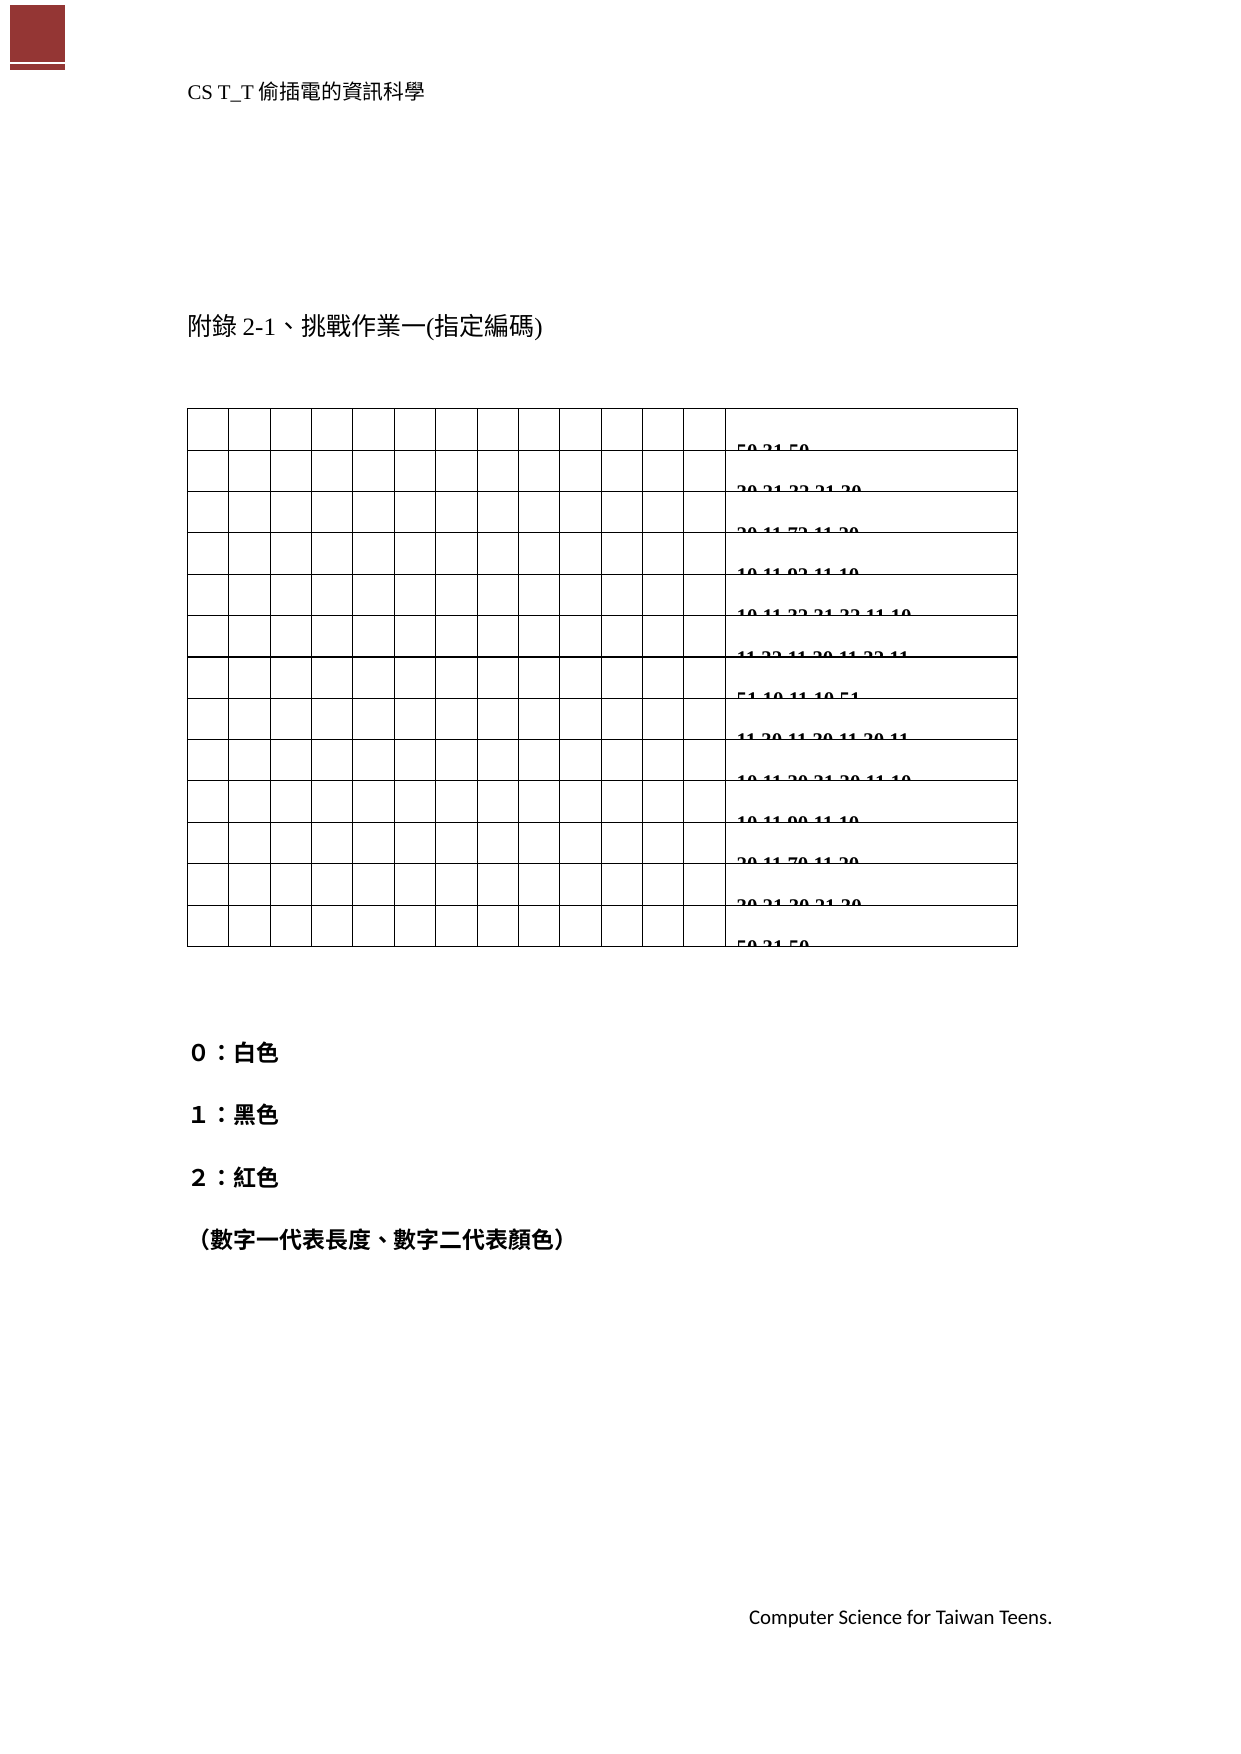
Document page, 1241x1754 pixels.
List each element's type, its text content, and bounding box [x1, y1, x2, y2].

table_cell [478, 740, 518, 780]
table_cell [684, 533, 725, 574]
table_cell [478, 658, 518, 698]
table_cell [353, 616, 394, 656]
table_cell [271, 781, 311, 822]
table_cell [478, 533, 518, 574]
table_cell [395, 658, 435, 698]
table_cell [560, 906, 601, 946]
table_cell [602, 533, 642, 574]
table_cell [353, 699, 394, 739]
table_cell [353, 864, 394, 904]
table_header [602, 409, 642, 449]
table_cell [436, 781, 477, 822]
table_cell [312, 699, 352, 739]
table_cell [602, 906, 642, 946]
table_cell [188, 492, 228, 532]
table_cell [353, 575, 394, 615]
table_cell [684, 616, 725, 656]
table_cell [560, 864, 601, 904]
table_cell [312, 740, 352, 780]
table_cell [436, 864, 477, 904]
table_cell [229, 451, 270, 491]
table_header [271, 409, 311, 449]
table_cell [684, 740, 725, 780]
table_header [684, 409, 725, 449]
table_cell [312, 492, 352, 532]
table_cell [229, 533, 270, 574]
table_cell [229, 864, 270, 904]
table_cell [271, 864, 311, 904]
table_cell [436, 451, 477, 491]
table_cell [188, 658, 228, 698]
table_cell [188, 451, 228, 491]
table_cell [478, 699, 518, 739]
table_cell [519, 699, 559, 739]
table_cell [271, 492, 311, 532]
table_header 50,31,50 [726, 409, 1017, 449]
table_cell [643, 575, 683, 615]
table_cell [395, 616, 435, 656]
text １：黑色 [187, 1072, 1053, 1134]
table_cell [560, 823, 601, 863]
table_cell [395, 906, 435, 946]
table_cell [519, 864, 559, 904]
table_cell [519, 616, 559, 656]
text ０：白色 [187, 1009, 1053, 1072]
table_cell [478, 864, 518, 904]
table_cell [519, 740, 559, 780]
table_cell [643, 658, 683, 698]
table_header [436, 409, 477, 449]
table_cell [229, 492, 270, 532]
text （數字一代表長度、數字二代表顏色） [187, 1197, 1053, 1259]
table_cell [271, 658, 311, 698]
table_cell [519, 906, 559, 946]
table_cell [312, 575, 352, 615]
table_cell [602, 699, 642, 739]
table_cell [643, 492, 683, 532]
table_cell [643, 906, 683, 946]
table_cell [395, 823, 435, 863]
table_cell [684, 823, 725, 863]
table_cell [602, 492, 642, 532]
table_cell [478, 575, 518, 615]
table_cell [436, 616, 477, 656]
table_cell 30,21,30,21,30 [726, 864, 1017, 904]
table_cell 10,11,92,11,10 [726, 533, 1017, 574]
table_cell [188, 864, 228, 904]
table_cell [478, 823, 518, 863]
table_cell [188, 699, 228, 739]
table_cell [602, 864, 642, 904]
table_header [643, 409, 683, 449]
table_cell [478, 906, 518, 946]
table_cell [560, 575, 601, 615]
text ２：紅色 [187, 1134, 1053, 1197]
table_cell [395, 451, 435, 491]
table_cell [395, 492, 435, 532]
table_cell [684, 492, 725, 532]
table_cell [478, 451, 518, 491]
table_cell [312, 823, 352, 863]
table_cell 10,11,32,31,32,11,10 [726, 575, 1017, 615]
table_cell [312, 864, 352, 904]
table_cell [436, 699, 477, 739]
table_cell [353, 781, 394, 822]
table_cell [395, 575, 435, 615]
table_cell [229, 658, 270, 698]
table_cell [478, 616, 518, 656]
table_cell [560, 492, 601, 532]
table_cell [684, 864, 725, 904]
table_cell [271, 616, 311, 656]
table_cell [684, 451, 725, 491]
table_cell 10,11,30,31,30,11,10 [726, 740, 1017, 780]
table_header [560, 409, 601, 449]
table_cell [188, 823, 228, 863]
table_cell [188, 616, 228, 656]
table_cell [353, 658, 394, 698]
table_cell [602, 658, 642, 698]
table_cell 51,10,11,10,51 [726, 658, 1017, 698]
table_cell [436, 740, 477, 780]
table_cell [395, 864, 435, 904]
table_cell [643, 823, 683, 863]
table_cell [229, 906, 270, 946]
table_cell [271, 451, 311, 491]
table_cell [271, 906, 311, 946]
table_cell [229, 575, 270, 615]
table_cell [643, 781, 683, 822]
table_header [353, 409, 394, 449]
table_header [229, 409, 270, 449]
table_cell [602, 823, 642, 863]
table_cell [271, 699, 311, 739]
table_cell [312, 781, 352, 822]
table_cell [560, 781, 601, 822]
table_cell [643, 533, 683, 574]
table_cell [643, 740, 683, 780]
table_cell 11,30,11,30,11,30,11 [726, 699, 1017, 739]
table_cell [643, 864, 683, 904]
table_cell [229, 823, 270, 863]
table_cell [353, 451, 394, 491]
table_cell [229, 740, 270, 780]
table_cell [560, 699, 601, 739]
table_header [478, 409, 518, 449]
table_cell [684, 781, 725, 822]
table_cell [188, 740, 228, 780]
table_cell [519, 823, 559, 863]
table_cell [684, 658, 725, 698]
table_cell [643, 616, 683, 656]
table_cell 11,32,11,30,11,32,11 [726, 616, 1017, 656]
table_cell [560, 533, 601, 574]
table_cell [271, 533, 311, 574]
table_cell 50,31,50 [726, 906, 1017, 946]
table_cell [395, 740, 435, 780]
table_cell [560, 740, 601, 780]
table_cell [602, 616, 642, 656]
table_cell [312, 451, 352, 491]
table_cell [271, 740, 311, 780]
table_cell [229, 781, 270, 822]
table_cell 20,11,72,11,20 [726, 492, 1017, 532]
table_cell [312, 658, 352, 698]
table_cell [188, 906, 228, 946]
table_cell [519, 492, 559, 532]
table_cell [229, 616, 270, 656]
table_cell [312, 616, 352, 656]
table_cell [519, 575, 559, 615]
table_cell [188, 533, 228, 574]
table_cell [684, 699, 725, 739]
table_header [395, 409, 435, 449]
table_cell [684, 906, 725, 946]
table_cell 30,21,32,21,30 [726, 451, 1017, 491]
table_cell [560, 658, 601, 698]
table_cell [353, 740, 394, 780]
table_cell [436, 823, 477, 863]
table_cell [602, 781, 642, 822]
text 附錄2-1、挑戰作業一(指定編碼) [187, 283, 1053, 346]
table_cell [602, 575, 642, 615]
table_cell [436, 906, 477, 946]
table_cell 20,11,70,11,20 [726, 823, 1017, 863]
table_cell [312, 906, 352, 946]
table_cell [188, 575, 228, 615]
table_cell [684, 575, 725, 615]
table_cell [602, 740, 642, 780]
table_cell [436, 575, 477, 615]
table_cell [519, 658, 559, 698]
table_cell [436, 533, 477, 574]
table_cell [395, 781, 435, 822]
table_cell [395, 533, 435, 574]
table_cell [643, 699, 683, 739]
table_cell [353, 533, 394, 574]
table_cell [188, 781, 228, 822]
table_cell [560, 451, 601, 491]
table_header [519, 409, 559, 449]
table_cell [519, 533, 559, 574]
table_cell [436, 658, 477, 698]
table_cell [395, 699, 435, 739]
table_cell 10,11,90,11,10 [726, 781, 1017, 822]
table_cell [519, 781, 559, 822]
table_cell [478, 492, 518, 532]
table_header [312, 409, 352, 449]
table_cell [519, 451, 559, 491]
table_cell [271, 575, 311, 615]
table_cell [229, 699, 270, 739]
table_cell [353, 823, 394, 863]
table_cell [478, 781, 518, 822]
table_cell [271, 823, 311, 863]
table_cell [353, 906, 394, 946]
table_cell [643, 451, 683, 491]
table_cell [353, 492, 394, 532]
table_cell [560, 616, 601, 656]
table_cell [436, 492, 477, 532]
table_cell [602, 451, 642, 491]
table_header [188, 409, 228, 449]
table_cell [312, 533, 352, 574]
